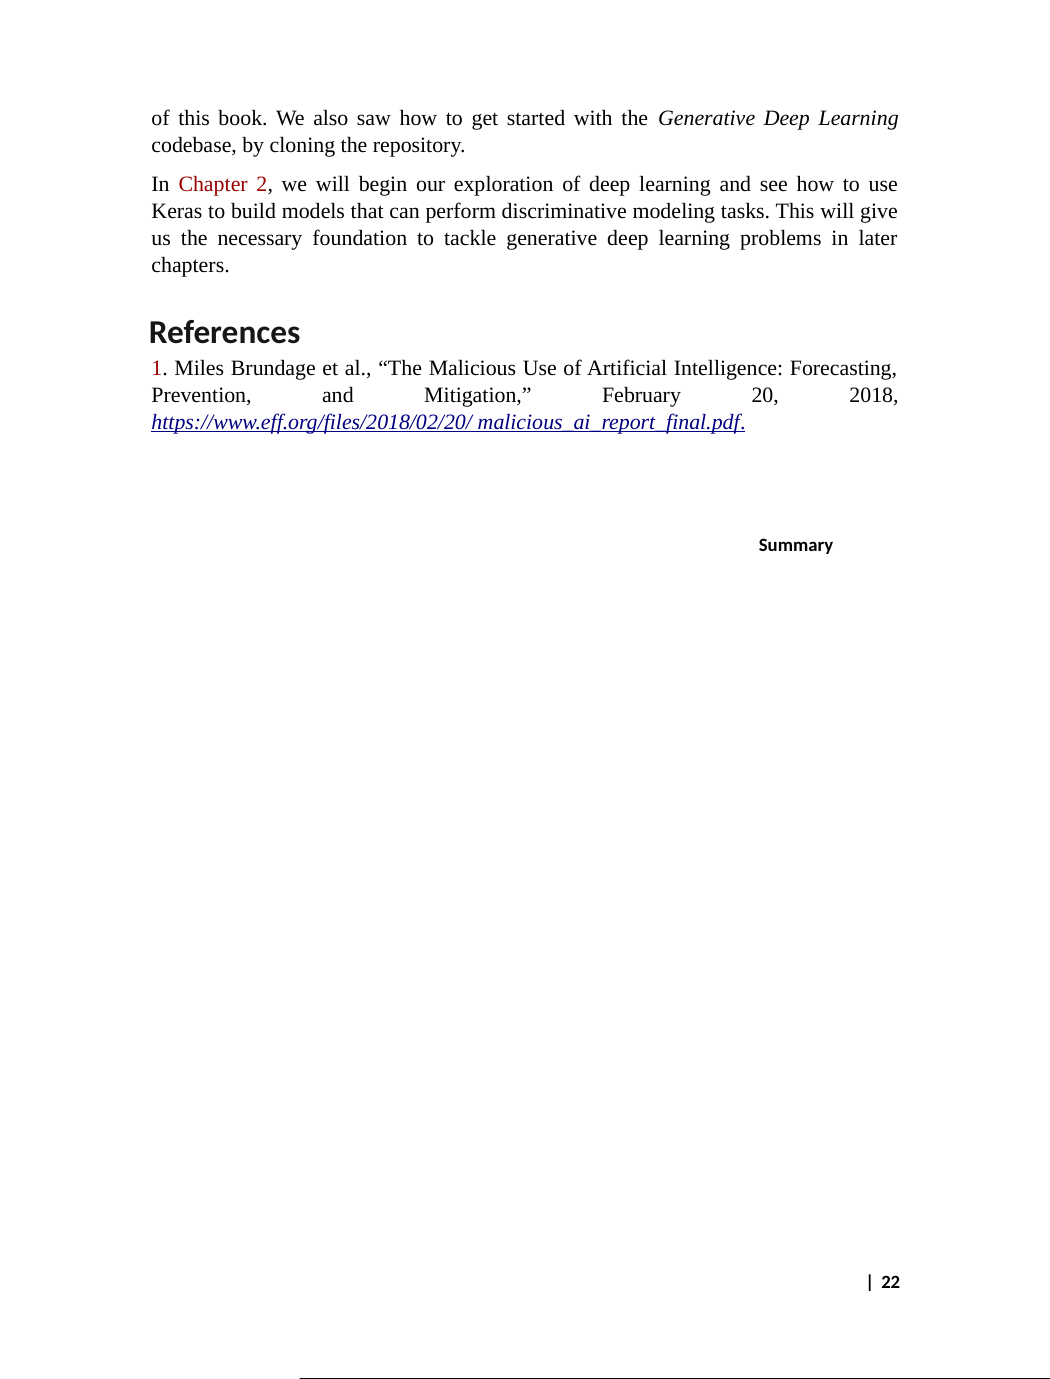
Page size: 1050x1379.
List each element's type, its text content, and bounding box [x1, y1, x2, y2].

text of this book. We also saw how to get started with the Generative Deep Learning codebase, by cloning the repository. [151, 105, 899, 158]
text In Chapter 2, we will begin our exploration of deep learning and see how to use Keras to build models that can perform discriminative modeling tasks. This will give us the necessary foundation to tackle generative deep learning problems in later chapters. [151, 171, 899, 278]
text Summary [150, 533, 837, 556]
text 1. Miles Brundage et al., “The Malicious Use of Artificial Intelligence: Forecasting, Prevention, and Mitigation,” February 20, 2018, https://www.eff.org/files/2018/02/20/ malicious_ai_report_final.pdf. [151, 354, 899, 434]
text References [148, 311, 900, 352]
